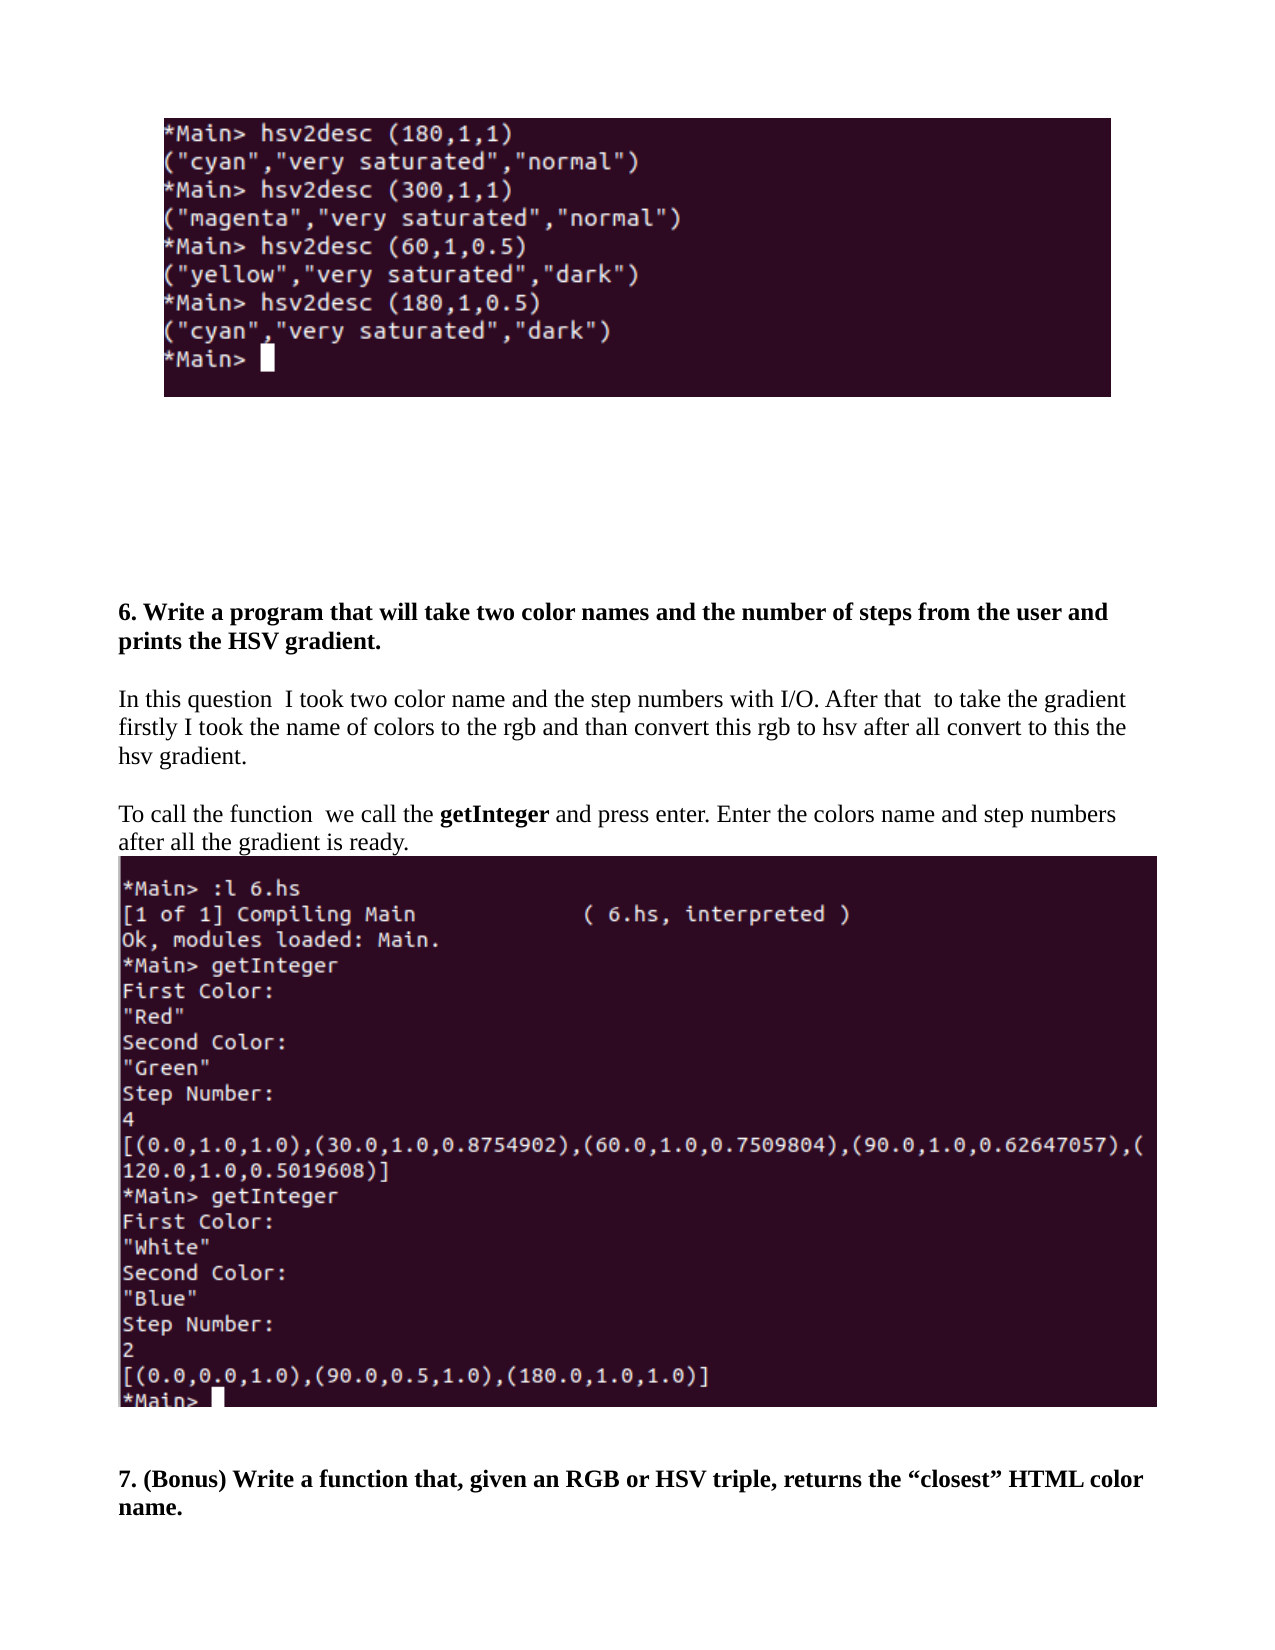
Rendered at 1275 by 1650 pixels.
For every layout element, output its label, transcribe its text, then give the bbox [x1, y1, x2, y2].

picture [118, 856, 1157, 1407]
picture [164, 118, 1111, 397]
text 6. Write a program that will take two color names and the number of steps from the user and prints the HSV gradient. [118, 597, 1157, 655]
text In this question I took two color name and the step numbers with I/O. After that to take the gradient firstly I took the name of colors to the rgb and than convert this rgb to hsv after all convert to this the hsv gradient. [118, 684, 1157, 770]
text To call the function we call the getInteger and press enter. Enter the colors name and step numbers after all the gradient is ready. [118, 799, 1157, 856]
text 7. (Bonus) Write a function that, given an RGB or HSV triple, returns the “closest” HTML color name. [118, 1464, 1157, 1521]
